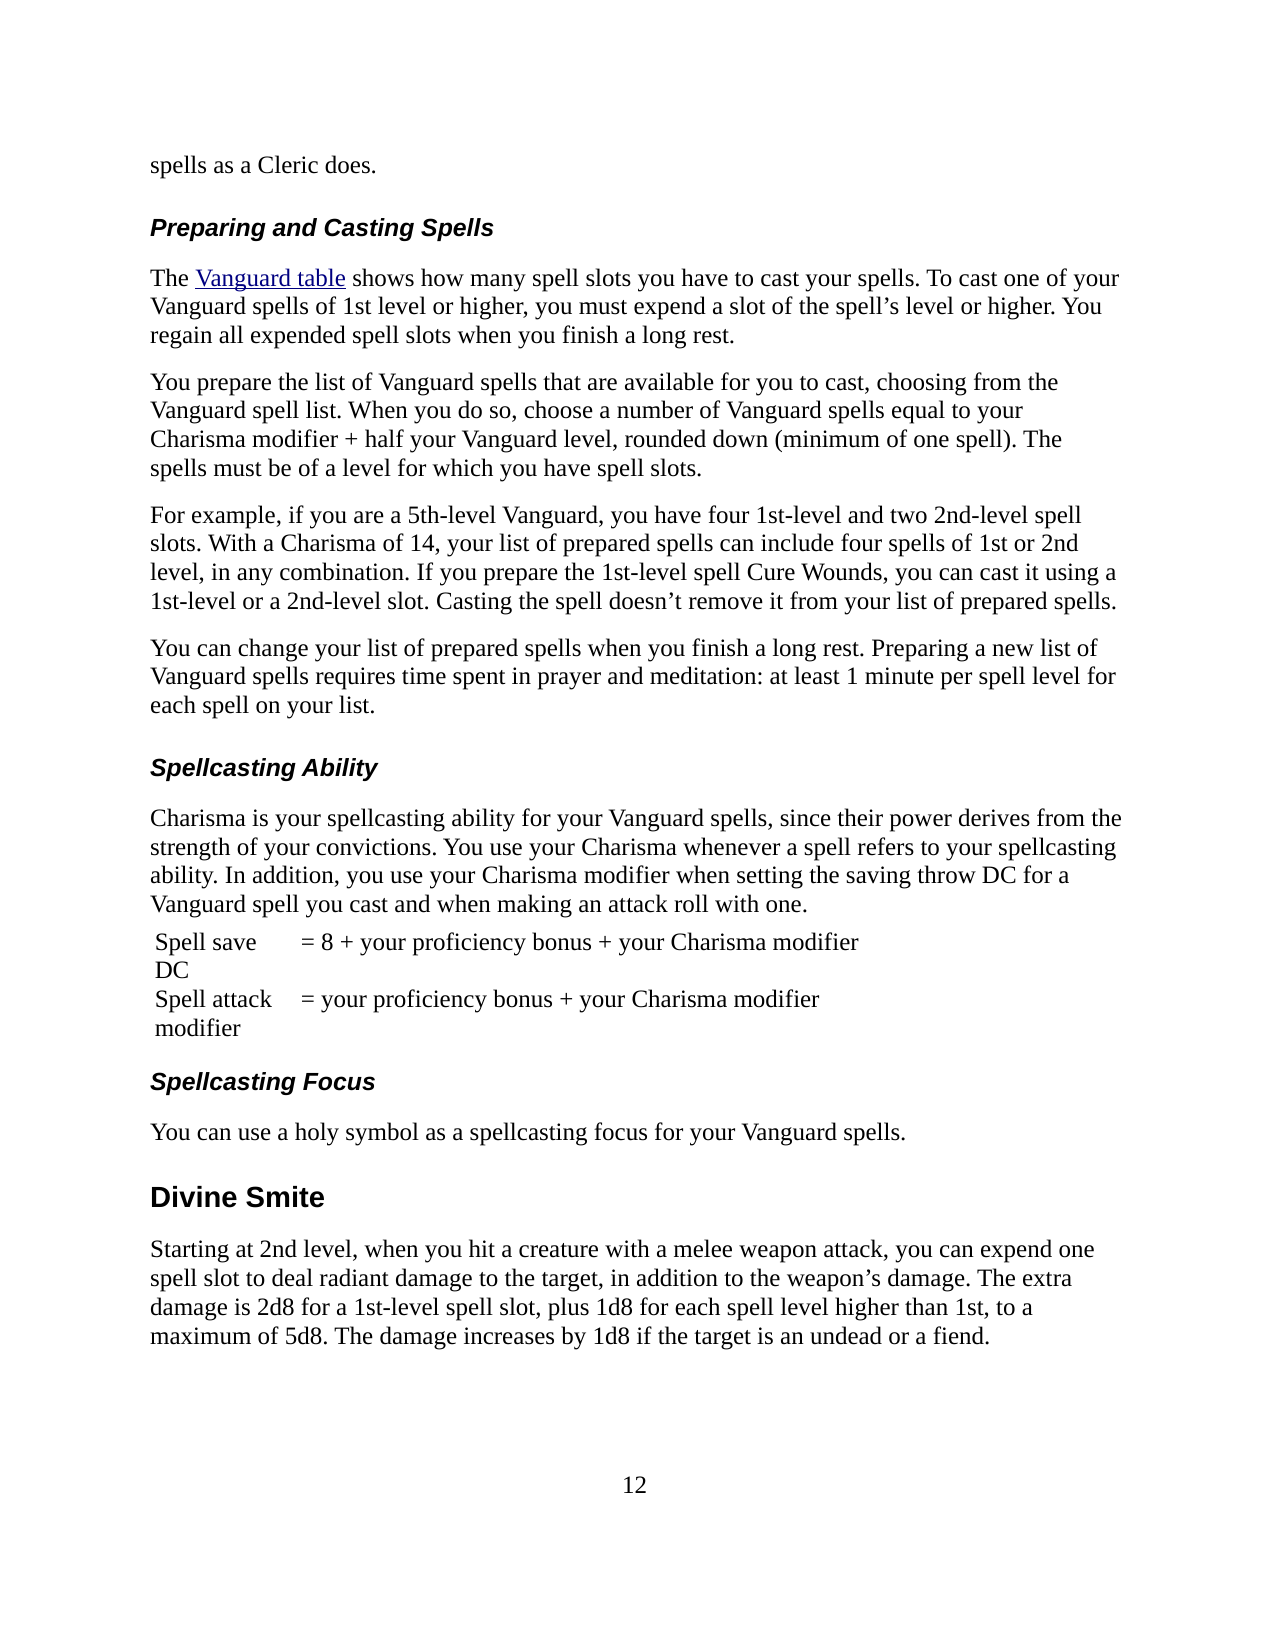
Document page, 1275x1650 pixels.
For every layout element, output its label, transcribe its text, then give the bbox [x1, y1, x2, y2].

text You prepare the list of Vanguard spells that are available for you to cast, choosing from the Vanguard spell list. When you do so, choose a number of Vanguard spells equal to your Charisma modifier + half your Vanguard level, rounded down (minimum of one spell). The spells must be of a level for which you have spell slots. [150, 367, 1125, 482]
subtitle Spellcasting Ability [150, 753, 1125, 781]
table_cell Spell attack modifier [150, 984, 296, 1042]
text Charisma is your spellcasting ability for your Vanguard spells, since their power derives from the strength of your convictions. You use your Charisma whenever a spell refers to your spellcasting ability. In addition, you use your Charisma modifier when setting the saving throw DC for a Vanguard spell you cast and when making an attack roll with one. [150, 803, 1125, 918]
table_cell = your proficiency bonus + your Charisma modifier [296, 984, 1125, 1042]
subtitle Spellcasting Focus [150, 1067, 1125, 1095]
text spells as a Cleric does. [150, 150, 1125, 179]
text You can change your list of prepared spells when you finish a long rest. Preparing a new list of Vanguard spells requires time spent in prayer and meditation: at least 1 minute per spell level for each spell on your list. [150, 633, 1125, 719]
text For example, if you are a 5th-level Vanguard, you have four 1st-level and two 2nd-level spell slots. With a Charisma of 14, your list of prepared spells can include four spells of 1st or 2nd level, in any combination. If you prepare the 1st-level spell Cure Wounds, you can cast it using a 1st-level or a 2nd-level slot. Casting the spell doesn’t remove it from your list of prepared spells. [150, 500, 1125, 615]
subtitle Divine Smite [150, 1179, 1125, 1213]
text Starting at 2nd level, when you hit a creature with a melee weapon attack, you can expend one spell slot to deal radiant damage to the target, in addition to the weapon’s damage. The extra damage is 2d8 for a 1st-level spell slot, plus 1d8 for each spell level higher than 1st, to a maximum of 5d8. The damage increases by 1d8 if the target is an undead or a fiend. [150, 1234, 1125, 1349]
table_header Spell save DC [150, 927, 296, 984]
table_header = 8 + your proficiency bonus + your Charisma modifier [296, 927, 1125, 984]
text The Vanguard table shows how many spell slots you have to cast your spells. To cast one of your Vanguard spells of 1st level or higher, you must expend a slot of the spell’s level or higher. You regain all expended spell slots when you finish a long rest. [150, 263, 1125, 349]
subtitle Preparing and Casting Spells [150, 213, 1125, 241]
text You can use a holy symbol as a spellcasting focus for your Vanguard spells. [150, 1117, 1125, 1146]
